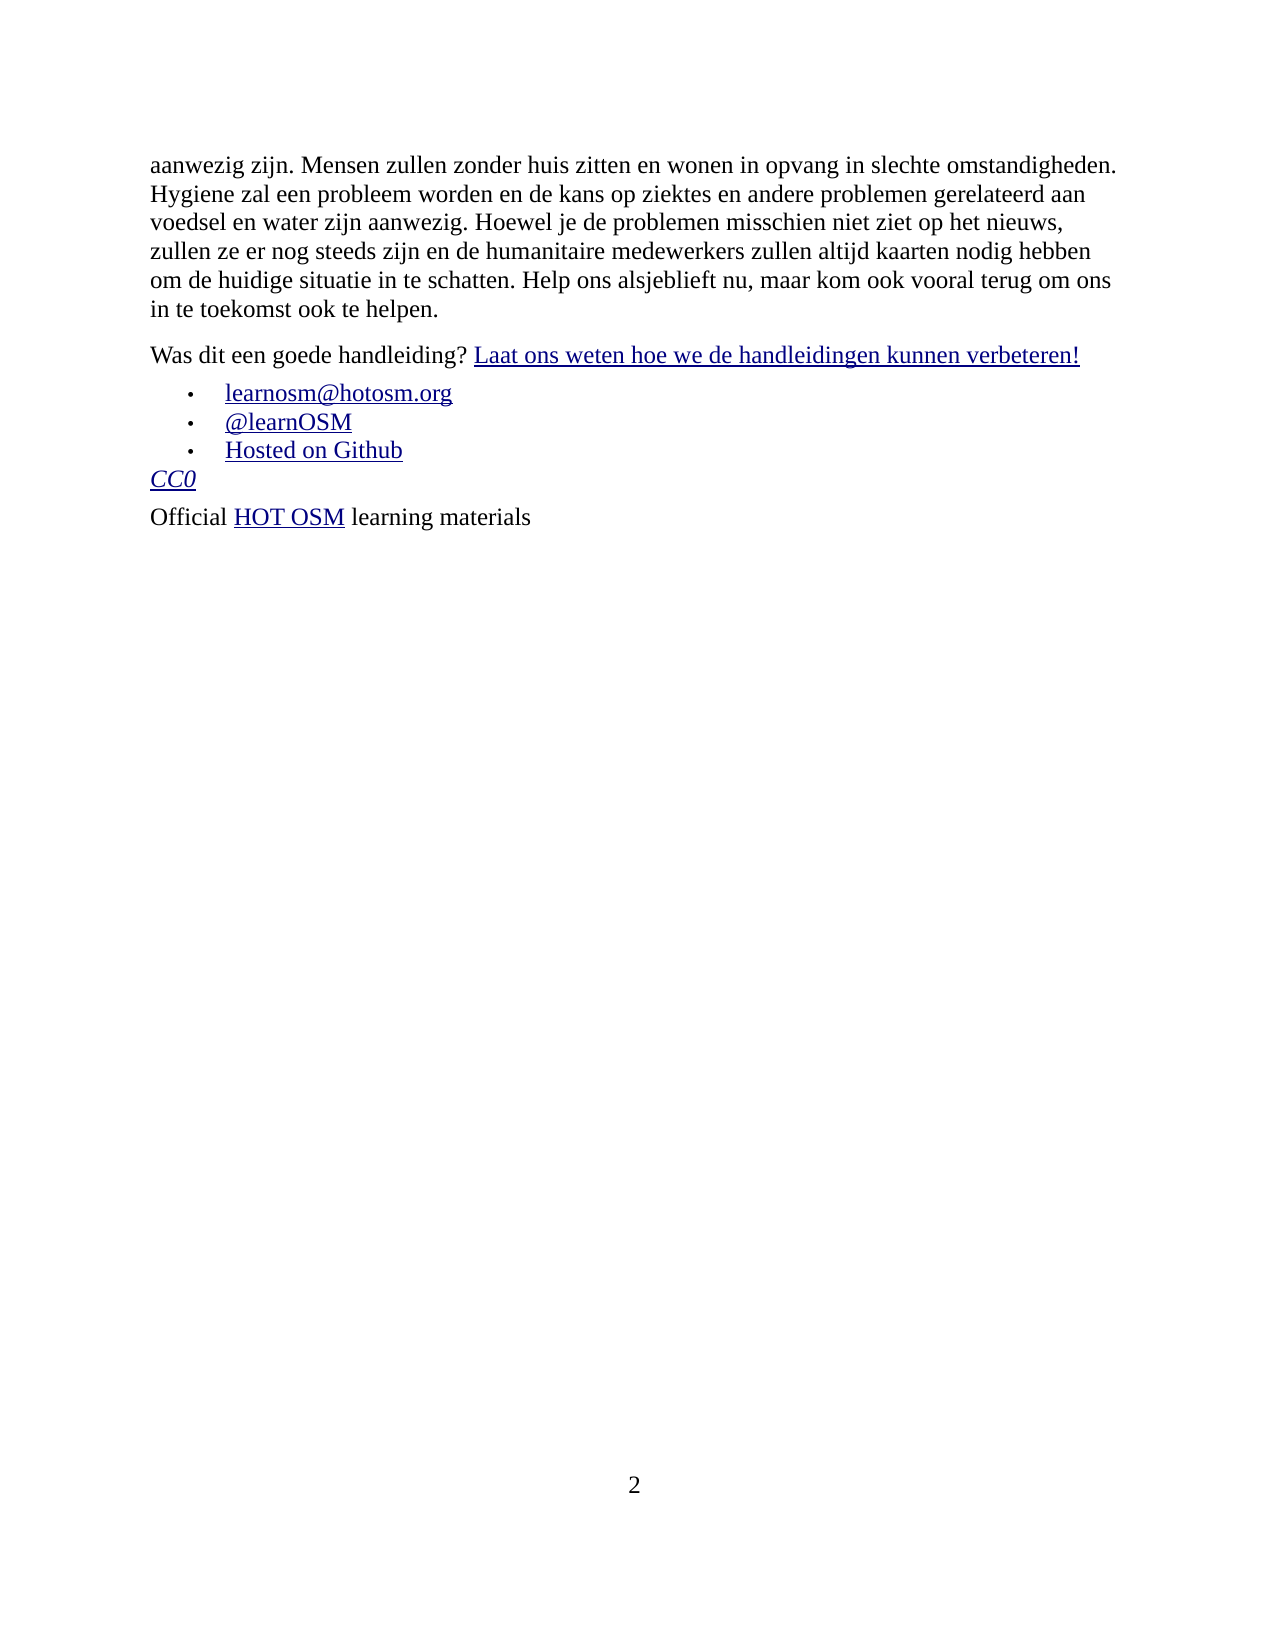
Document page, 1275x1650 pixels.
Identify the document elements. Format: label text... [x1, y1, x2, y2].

list learnosm@hotosm.org [187, 378, 1125, 407]
list @learnOSM [187, 407, 1125, 436]
text CC0 [150, 464, 1125, 493]
list Hosted on Github [187, 436, 1125, 464]
text aanwezig zijn. Mensen zullen zonder huis zitten en wonen in opvang in slechte omstandigheden. Hygiene zal een probleem worden en de kans op ziektes en andere problemen gerelateerd aan voedsel en water zijn aanwezig. Hoewel je de problemen misschien niet ziet op het nieuws, zullen ze er nog steeds zijn en de humanitaire medewerkers zullen altijd kaarten nodig hebben om de huidige situatie in te schatten. Help ons alsjeblieft nu, maar kom ook vooral terug om ons in te toekomst ook te helpen. [150, 150, 1125, 322]
text Was dit een goede handleiding? Laat ons weten hoe we de handleidingen kunnen verbeteren! [150, 340, 1125, 369]
text Official HOT OSM learning materials [150, 502, 1125, 531]
